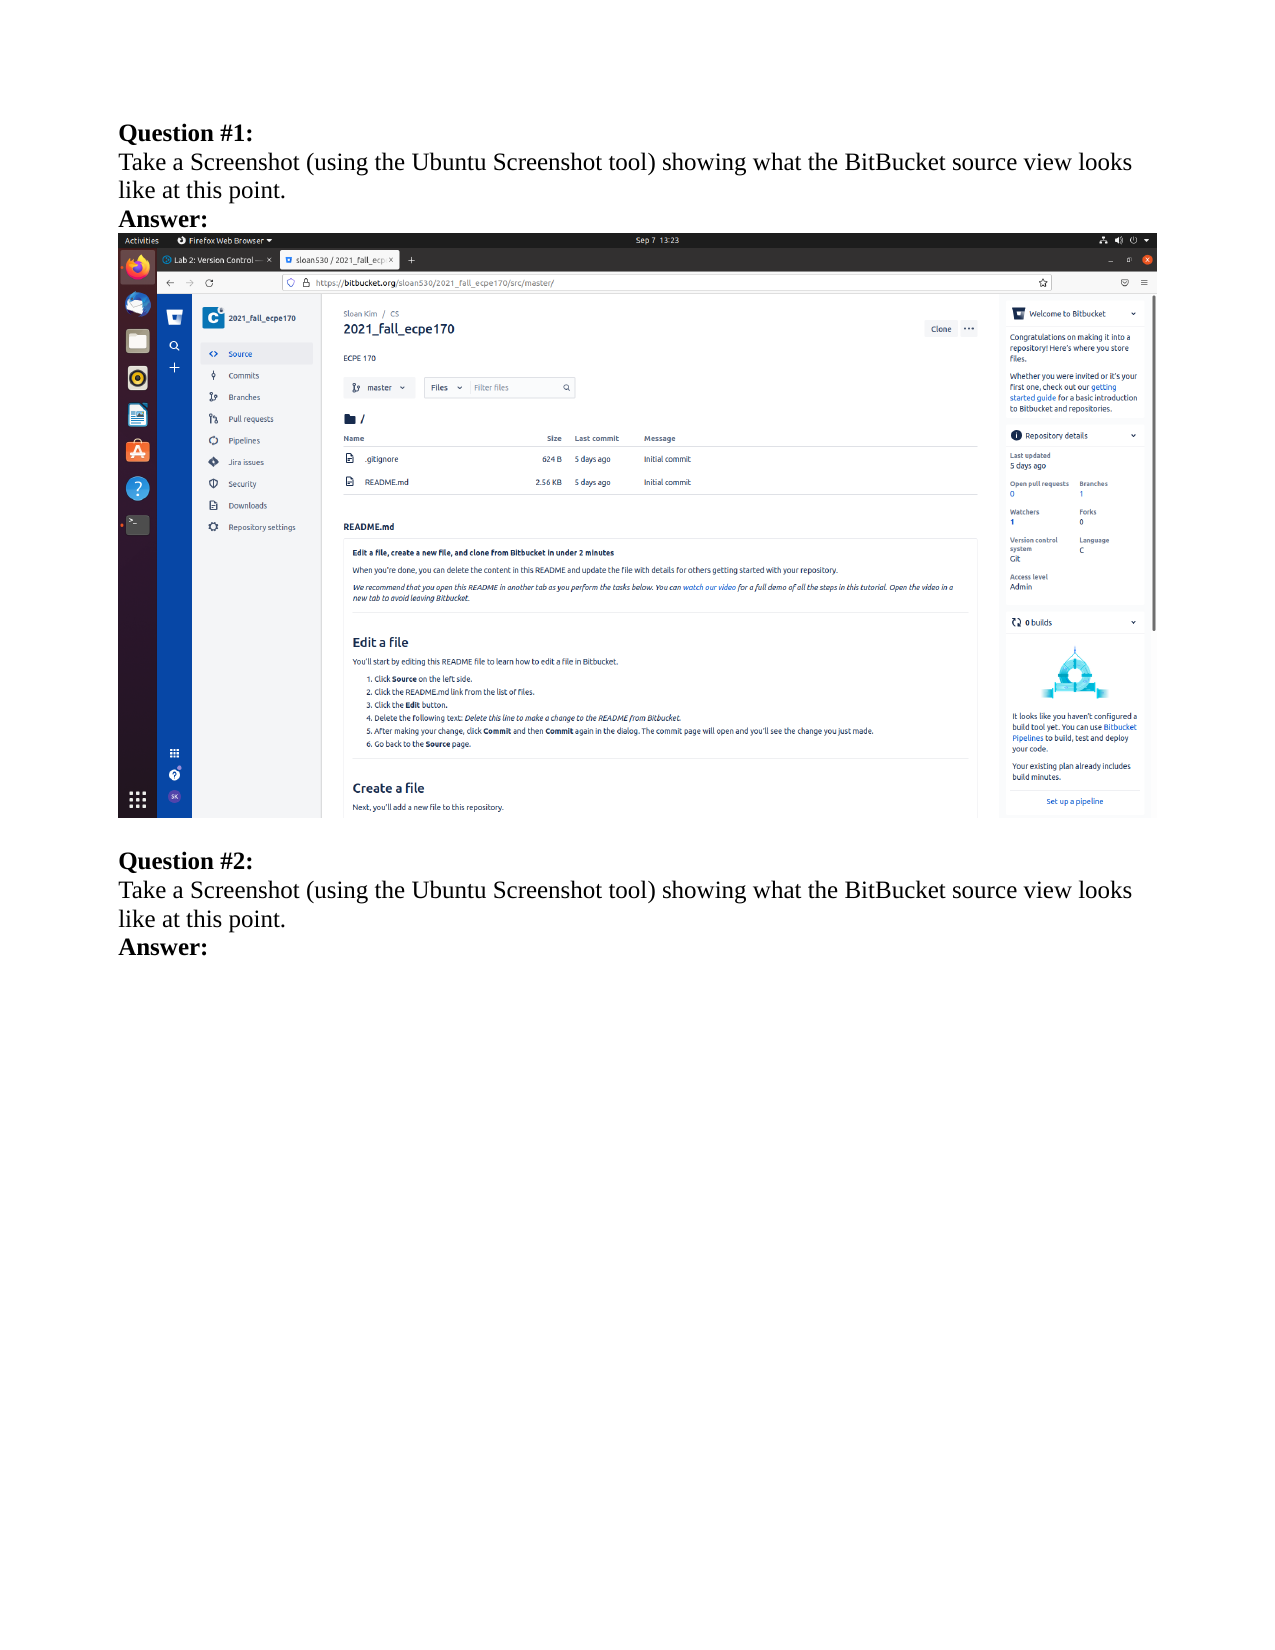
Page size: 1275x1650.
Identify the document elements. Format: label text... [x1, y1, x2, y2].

text Question #1: [118, 118, 1157, 147]
picture [118, 233, 1157, 818]
text Answer: [118, 204, 1157, 233]
text Take a Screenshot (using the Ubuntu Screenshot tool) showing what the BitBucket source view looks like at this point. [118, 875, 1157, 932]
text Answer: [118, 932, 1157, 961]
text Question #2: [118, 846, 1157, 875]
text Take a Screenshot (using the Ubuntu Screenshot tool) showing what the BitBucket source view looks like at this point. [118, 147, 1157, 204]
